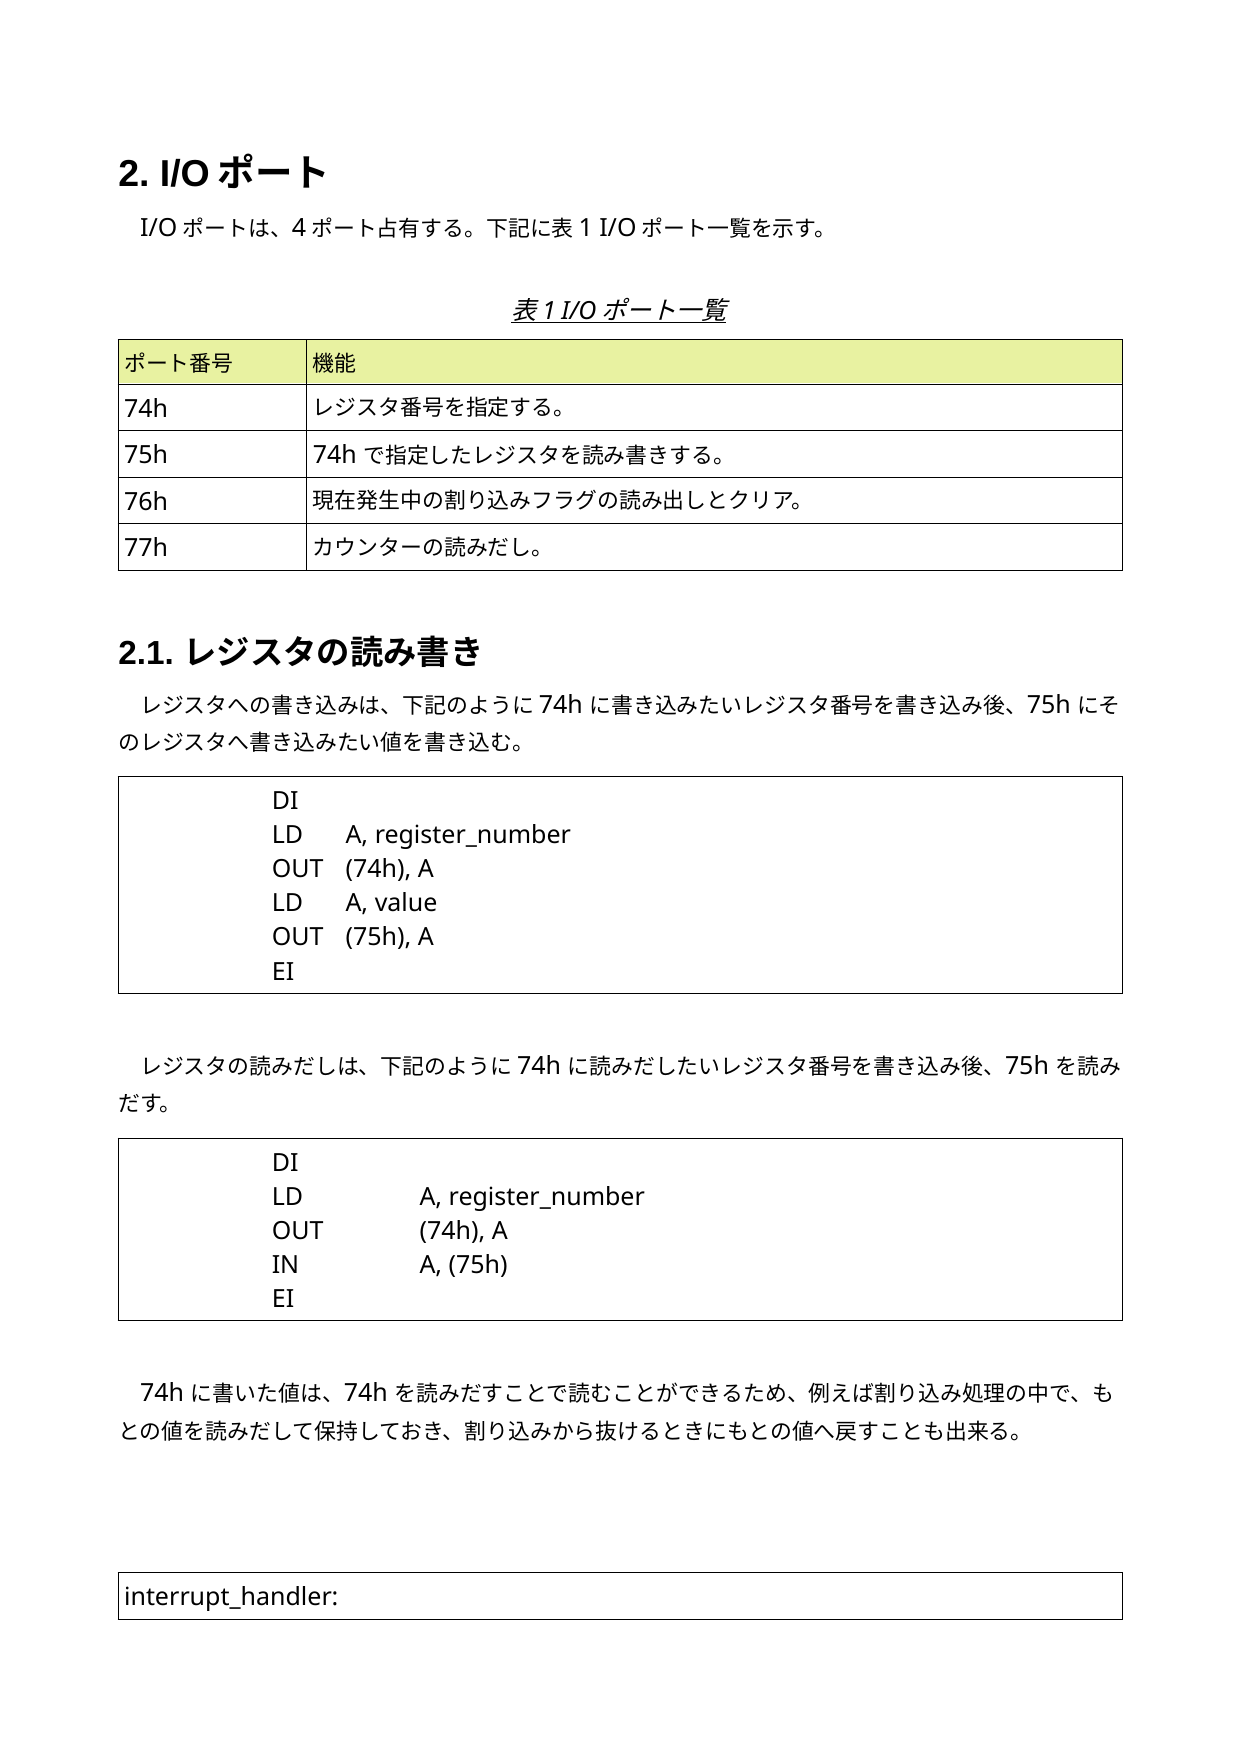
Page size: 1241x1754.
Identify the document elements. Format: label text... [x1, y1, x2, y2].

text I/Oポートは、4ポート占有する。下記に表 1 I/Oポート一覧を示す。 [118, 210, 1122, 244]
table_header interrupt_handler: [119, 1573, 1122, 1619]
text 表 1 I/Oポート一覧 [118, 291, 1122, 327]
table_cell 77h [119, 524, 306, 570]
table_cell カウンターの読みだし。 [307, 524, 1122, 570]
table_header DI LD A, register_number OUT (74h), A LD A, value OUT (75h), A EI [119, 777, 1122, 993]
table_cell 74h で指定したレジスタを読み書きする。 [307, 431, 1122, 477]
table_cell 76h [119, 478, 306, 523]
text レジスタの読みだしは、下記のように 74h に読みだしたいレジスタ番号を書き込み後、75h を読みだす。 [118, 1048, 1122, 1118]
table_cell レジスタ番号を指定する。 [307, 385, 1122, 430]
subtitle 2.1. レジスタの読み書き [118, 626, 1122, 674]
table_header DI LD A, register_number OUT (74h), A IN A, (75h) EI [119, 1139, 1122, 1320]
text レジスタへの書き込みは、下記のように 74h に書き込みたいレジスタ番号を書き込み後、75h にそのレジスタへ書き込みたい値を書き込む。 [118, 686, 1122, 757]
text 74h に書いた値は、74h を読みだすことで読むことができるため、例えば割り込み処理の中で、もとの値を読みだして保持しておき、割り込みから抜けるときにもとの値へ戻すことも出来る。 [118, 1375, 1122, 1445]
table_header 機能 [307, 340, 1122, 383]
subtitle 2. I/Oポート [118, 143, 1122, 197]
table_cell 75h [119, 431, 306, 477]
table_cell 現在発生中の割り込みフラグの読み出しとクリア。 [307, 478, 1122, 523]
table_header ポート番号 [119, 340, 306, 383]
table_cell 74h [119, 385, 306, 430]
